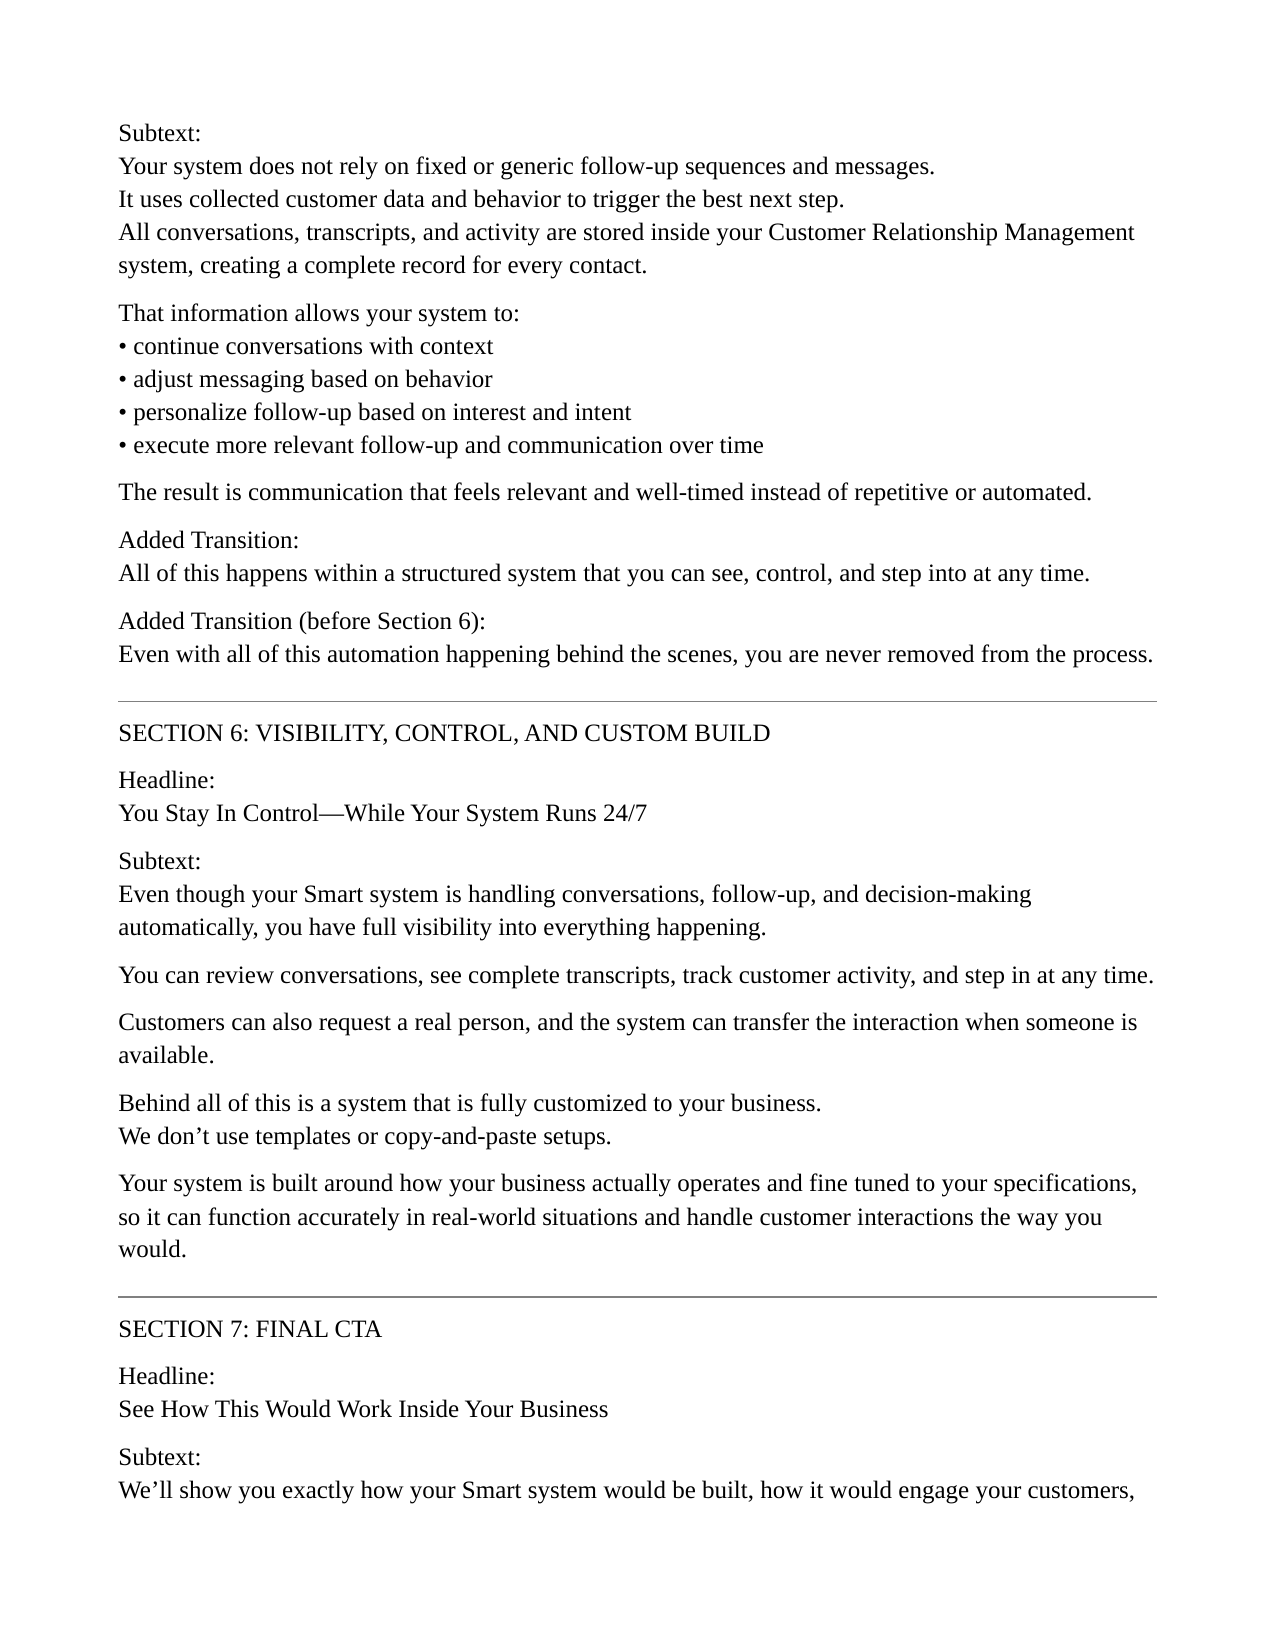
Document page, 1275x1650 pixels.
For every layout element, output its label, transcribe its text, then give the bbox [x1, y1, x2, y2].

text Customers can also request a real person, and the system can transfer the interaction when someone is available. [118, 1007, 1157, 1069]
text SECTION 6: VISIBILITY, CONTROL, AND CUSTOM BUILD [118, 718, 1157, 747]
text Subtext: Even though your Smart system is handling conversations, follow-up, and decision-making automatically, you have full visibility into everything happening. [118, 846, 1157, 941]
text Subtext: We’ll show you exactly how your Smart system would be built, how it would engage your customers, [118, 1442, 1157, 1504]
text You can review conversations, see complete transcripts, track customer activity, and step in at any time. [118, 960, 1157, 988]
text Headline: See How This Would Work Inside Your Business [118, 1361, 1157, 1423]
text Behind all of this is a system that is fully customized to your business. We don’t use templates or copy-and-paste setups. [118, 1088, 1157, 1150]
text Your system is built around how your business actually operates and fine tuned to your specifications, so it can function accurately in real-world situations and handle customer interactions the way you would. [118, 1168, 1157, 1263]
text Subtext: Your system does not rely on fixed or generic follow-up sequences and messages. It uses collected customer data and behavior to trigger the best next step. All conversations, transcripts, and activity are stored inside your Customer Relationship Management system, creating a complete record for every contact. [118, 118, 1157, 279]
text Added Transition: All of this happens within a structured system that you can see, control, and step into at any time. [118, 525, 1157, 587]
text That information allows your system to: • continue conversations with context • adjust messaging based on behavior • personalize follow-up based on interest and intent • execute more relevant follow-up and communication over time [118, 298, 1157, 459]
text The result is communication that feels relevant and well-timed instead of repetitive or automated. [118, 477, 1157, 506]
text SECTION 7: FINAL CTA [118, 1314, 1157, 1342]
text Headline: You Stay In Control—While Your System Runs 24/7 [118, 765, 1157, 827]
text Added Transition (before Section 6): Even with all of this automation happening behind the scenes, you are never removed from the process. [118, 606, 1157, 667]
